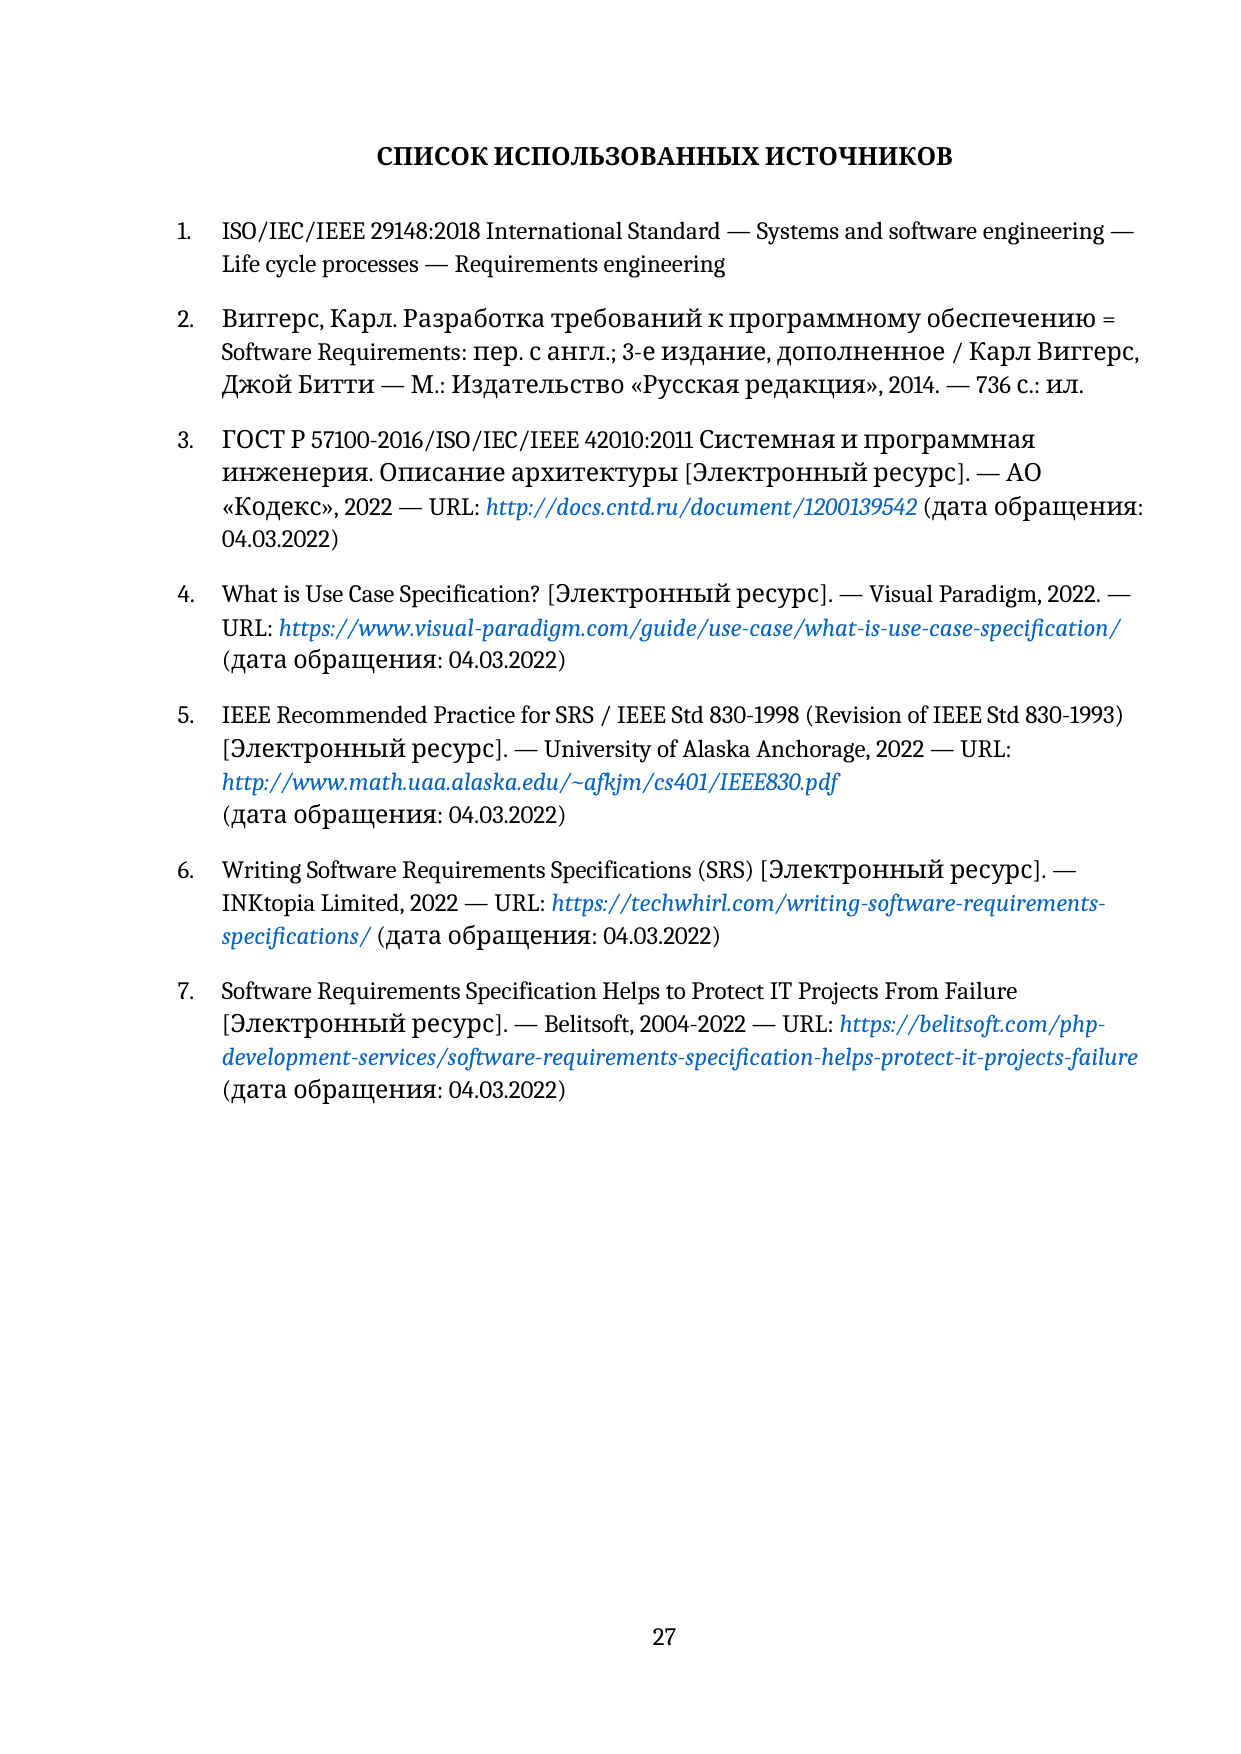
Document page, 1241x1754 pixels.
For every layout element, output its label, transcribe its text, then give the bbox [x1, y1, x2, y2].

subtitle СПИСОК ИСПОЛЬЗОВАННЫХ ИСТОЧНИКОВ [177, 143, 1152, 172]
list What is Use Case Specification? [Электронный ресурс]. — Visual Paradigm, 2022. — URL: https://www.visual-paradigm.com/guide/use-case/what-is-use-case-specification/ (дата обращения: 04.03.2022) [177, 580, 1152, 675]
list ISO/IEC/IEEE 29148:2018 International Standard — Systems and software engineering — Life cycle processes — Requirements engineering [177, 217, 1152, 279]
list IEEE Recommended Practice for SRS / IEEE Std 830-1998 (Revision of IEEE Std 830-1993) [Электронный ресурс]. — University of Alaska Anchorage, 2022 — URL: http://www.math.uaa.alaska.edu/~afkjm/cs401/IEEE830.pdf (дата обращения: 04.03.2022) [177, 701, 1152, 829]
list Writing Software Requirements Specifications (SRS) [Электронный ресурс]. — INKtopia Limited, 2022 — URL: https://techwhirl.com/writing-software-requirements-specifications/ (дата обращения: 04.03.2022) [177, 856, 1152, 950]
list Software Requirements Specification Helps to Protect IT Projects From Failure [Электронный ресурс]. — Belitsoft, 2004-2022 — URL: https://belitsoft.com/php-development-services/software-requirements-specification-helps-protect-it-projects-failure (дата обращения: 04.03.2022) [177, 977, 1152, 1104]
list Виггерс, Карл. Разработка требований к программному обеспечению = Software Requirements: пер. с англ.; 3-е издание, дополненное / Карл Виггерс, Джой Битти — М.: Издательство «Русская редакция», 2014. — 736 с.: ил. [177, 305, 1152, 400]
list ГОСТ Р 57100-2016/ISO/IEC/IEEE 42010:2011 Системная и программная инженерия. Описание архитектуры [Электронный ресурс]. — АО «Кодекс», 2022 — URL: http://docs.cntd.ru/document/1200139542 (дата обращения: 04.03.2022) [177, 426, 1152, 554]
